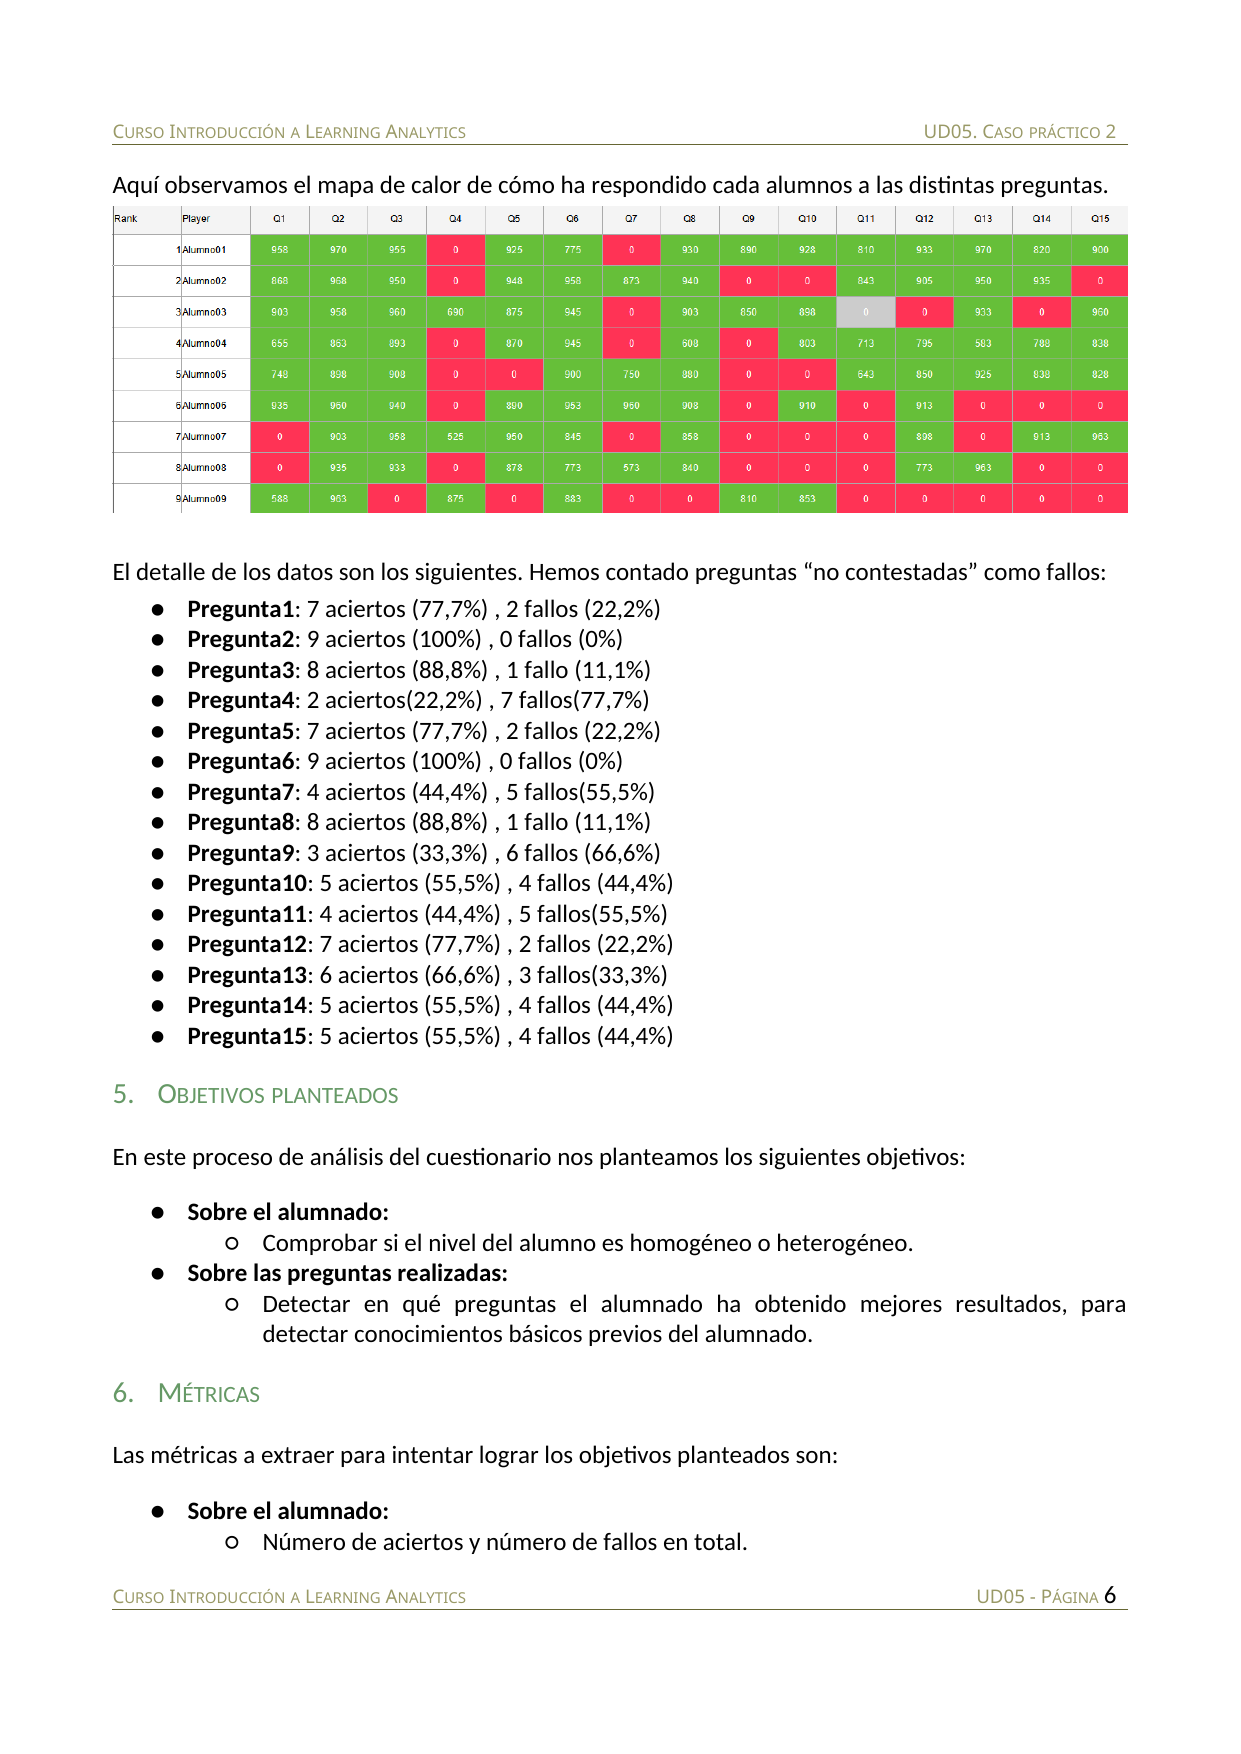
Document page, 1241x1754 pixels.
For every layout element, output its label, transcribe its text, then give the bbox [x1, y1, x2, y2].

list Pregunta4: 2 aciertos(22,2%) , 7 fallos(77,7%) [150, 684, 1128, 715]
list Sobre el alumnado: [150, 1495, 1128, 1526]
list Pregunta7: 4 aciertos (44,4%) , 5 fallos(55,5%) [150, 776, 1128, 806]
list Pregunta11: 4 aciertos (44,4%) , 5 fallos(55,5%) [150, 898, 1128, 928]
list Pregunta13: 6 aciertos (66,6%) , 3 fallos(33,3%) [150, 959, 1128, 989]
list Pregunta2: 9 aciertos (100%) , 0 fallos (0%) [150, 623, 1128, 654]
list Pregunta8: 8 aciertos (88,8%) , 1 fallo (11,1%) [150, 806, 1128, 837]
list Pregunta14: 5 aciertos (55,5%) , 4 fallos (44,4%) [150, 989, 1128, 1020]
list Pregunta5: 7 aciertos (77,7%) , 2 fallos (22,2%) [150, 715, 1128, 745]
list Pregunta1: 7 aciertos (77,7%) , 2 fallos (22,2%) [150, 593, 1128, 623]
list Comprobar si el nivel del alumno es homogéneo o heterogéneo. [225, 1227, 1128, 1258]
list Sobre el alumnado: [150, 1197, 1128, 1227]
list Pregunta12: 7 aciertos (77,7%) , 2 fallos (22,2%) [150, 928, 1128, 959]
text Aquí observamos el mapa de calor de cómo ha respondido cada alumnos a las distintas preguntas. [112, 169, 1128, 199]
text El detalle de los datos son los siguientes. Hemos contado preguntas “no contestadas” como fallos: [112, 556, 1128, 586]
picture [112, 206, 1128, 513]
list Pregunta15: 5 aciertos (55,5%) , 4 fallos (44,4%) [150, 1020, 1128, 1051]
list Sobre las preguntas realizadas: [150, 1258, 1128, 1288]
text Las métricas a extraer para intentar lograr los objetivos planteados son: [112, 1440, 1128, 1470]
list Detectar en qué preguntas el alumnado ha obtenido mejores resultados, para detectar conocimientos básicos previos del alumnado. [225, 1288, 1128, 1349]
subtitle Objetivos planteados [112, 1075, 1128, 1111]
subtitle Métricas [112, 1374, 1128, 1409]
text En este proceso de análisis del cuestionario nos planteamos los siguientes objetivos: [112, 1141, 1128, 1172]
list Pregunta6: 9 aciertos (100%) , 0 fallos (0%) [150, 745, 1128, 776]
list Pregunta10: 5 aciertos (55,5%) , 4 fallos (44,4%) [150, 867, 1128, 898]
list Pregunta9: 3 aciertos (33,3%) , 6 fallos (66,6%) [150, 837, 1128, 867]
list Pregunta3: 8 aciertos (88,8%) , 1 fallo (11,1%) [150, 654, 1128, 684]
list Número de aciertos y número de fallos en total. [225, 1526, 1128, 1556]
